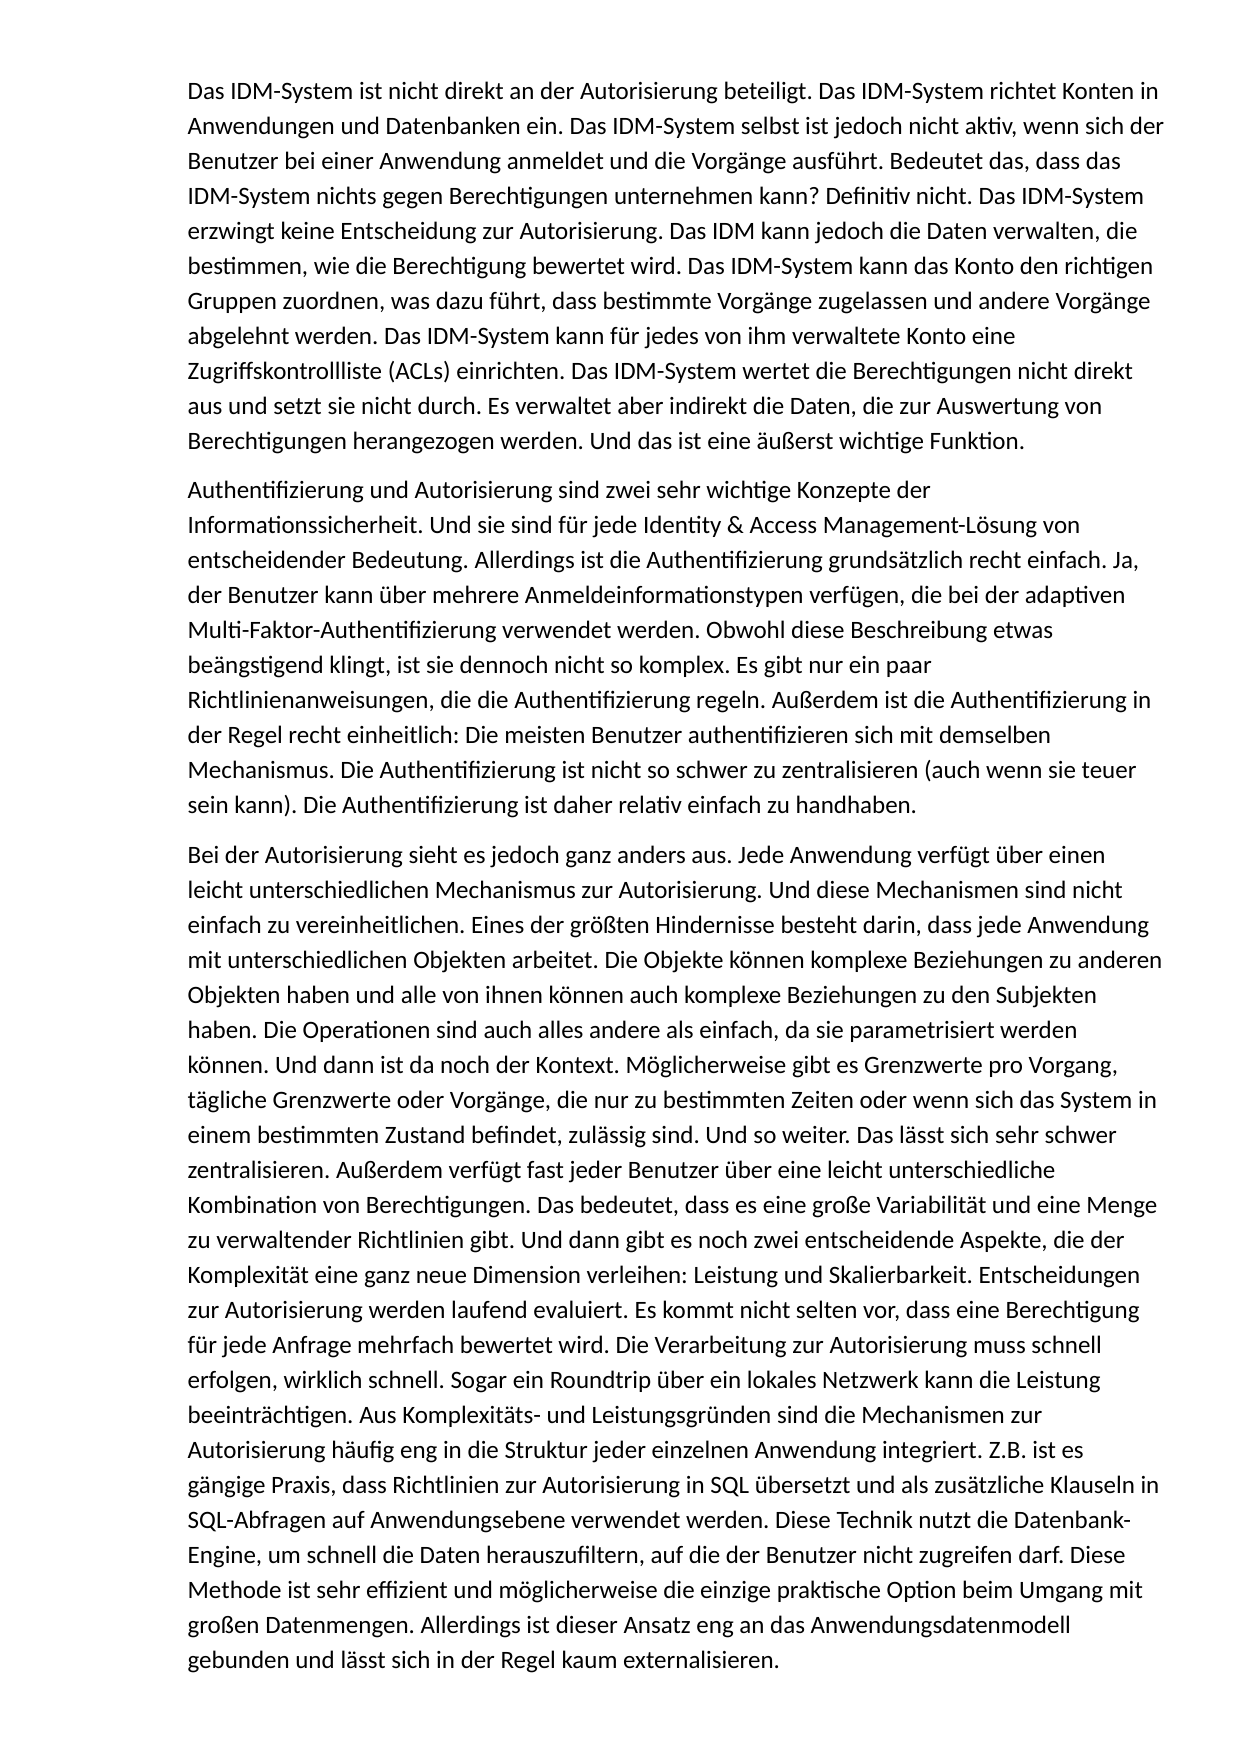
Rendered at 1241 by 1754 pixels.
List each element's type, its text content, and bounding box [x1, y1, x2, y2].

text Authentifizierung und Autorisierung sind zwei sehr wichtige Konzepte der Informationssicherheit. Und sie sind für jede Identity & Access Management-Lösung von entscheidender Bedeutung. Allerdings ist die Authentifizierung grundsätzlich recht einfach. Ja, der Benutzer kann über mehrere Anmeldeinformationstypen verfügen, die bei der adaptiven Multi-Faktor-Authentifizierung verwendet werden. Obwohl diese Beschreibung etwas beängstigend klingt, ist sie dennoch nicht so komplex. Es gibt nur ein paar Richtlinienanweisungen, die die Authentifizierung regeln. Außerdem ist die Authentifizierung in der Regel recht einheitlich: Die meisten Benutzer authentifizieren sich mit demselben Mechanismus. Die Authentifizierung ist nicht so schwer zu zentralisieren (auch wenn sie teuer sein kann). Die Authentifizierung ist daher relativ einfach zu handhaben. [187, 474, 1165, 820]
text Das IDM-System ist nicht direkt an der Autorisierung beteiligt. Das IDM-System richtet Konten in Anwendungen und Datenbanken ein. Das IDM-System selbst ist jedoch nicht aktiv, wenn sich der Benutzer bei einer Anwendung anmeldet und die Vorgänge ausführt. Bedeutet das, dass das IDM-System nichts gegen Berechtigungen unternehmen kann? Definitiv nicht. Das IDM-System erzwingt keine Entscheidung zur Autorisierung. Das IDM kann jedoch die Daten verwalten, die bestimmen, wie die Berechtigung bewertet wird. Das IDM-System kann das Konto den richtigen Gruppen zuordnen, was dazu führt, dass bestimmte Vorgänge zugelassen und andere Vorgänge abgelehnt werden. Das IDM-System kann für jedes von ihm verwaltete Konto eine Zugriffskontrollliste (ACLs) einrichten. Das IDM-System wertet die Berechtigungen nicht direkt aus und setzt sie nicht durch. Es verwaltet aber indirekt die Daten, die zur Auswertung von Berechtigungen herangezogen werden. Und das ist eine äußerst wichtige Funktion. [187, 75, 1165, 456]
text Bei der Autorisierung sieht es jedoch ganz anders aus. Jede Anwendung verfügt über einen leicht unterschiedlichen Mechanismus zur Autorisierung. Und diese Mechanismen sind nicht einfach zu vereinheitlichen. Eines der größten Hindernisse besteht darin, dass jede Anwendung mit unterschiedlichen Objekten arbeitet. Die Objekte können komplexe Beziehungen zu anderen Objekten haben und alle von ihnen können auch komplexe Beziehungen zu den Subjekten haben. Die Operationen sind auch alles andere als einfach, da sie parametrisiert werden können. Und dann ist da noch der Kontext. Möglicherweise gibt es Grenzwerte pro Vorgang, tägliche Grenzwerte oder Vorgänge, die nur zu bestimmten Zeiten oder wenn sich das System in einem bestimmten Zustand befindet, zulässig sind. Und so weiter. Das lässt sich sehr schwer zentralisieren. Außerdem verfügt fast jeder Benutzer über eine leicht unterschiedliche Kombination von Berechtigungen. Das bedeutet, dass es eine große Variabilität und eine Menge zu verwaltender Richtlinien gibt. Und dann gibt es noch zwei entscheidende Aspekte, die der Komplexität eine ganz neue Dimension verleihen: Leistung und Skalierbarkeit. Entscheidungen zur Autorisierung werden laufend evaluiert. Es kommt nicht selten vor, dass eine Berechtigung für jede Anfrage mehrfach bewertet wird. Die Verarbeitung zur Autorisierung muss schnell erfolgen, wirklich schnell. Sogar ein Roundtrip über ein lokales Netzwerk kann die Leistung beeinträchtigen. Aus Komplexitäts- und Leistungsgründen sind die Mechanismen zur Autorisierung häufig eng in die Struktur jeder einzelnen Anwendung integriert. Z.B. ist es gängige Praxis, dass Richtlinien zur Autorisierung in SQL übersetzt und als zusätzliche Klauseln in SQL-Abfragen auf Anwendungsebene verwendet werden. Diese Technik nutzt die Datenbank-Engine, um schnell die Daten herauszufiltern, auf die der Benutzer nicht zugreifen darf. Diese Methode ist sehr effizient und möglicherweise die einzige praktische Option beim Umgang mit großen Datenmengen. Allerdings ist dieser Ansatz eng an das Anwendungsdatenmodell gebunden und lässt sich in der Regel kaum externalisieren. [187, 839, 1165, 1675]
